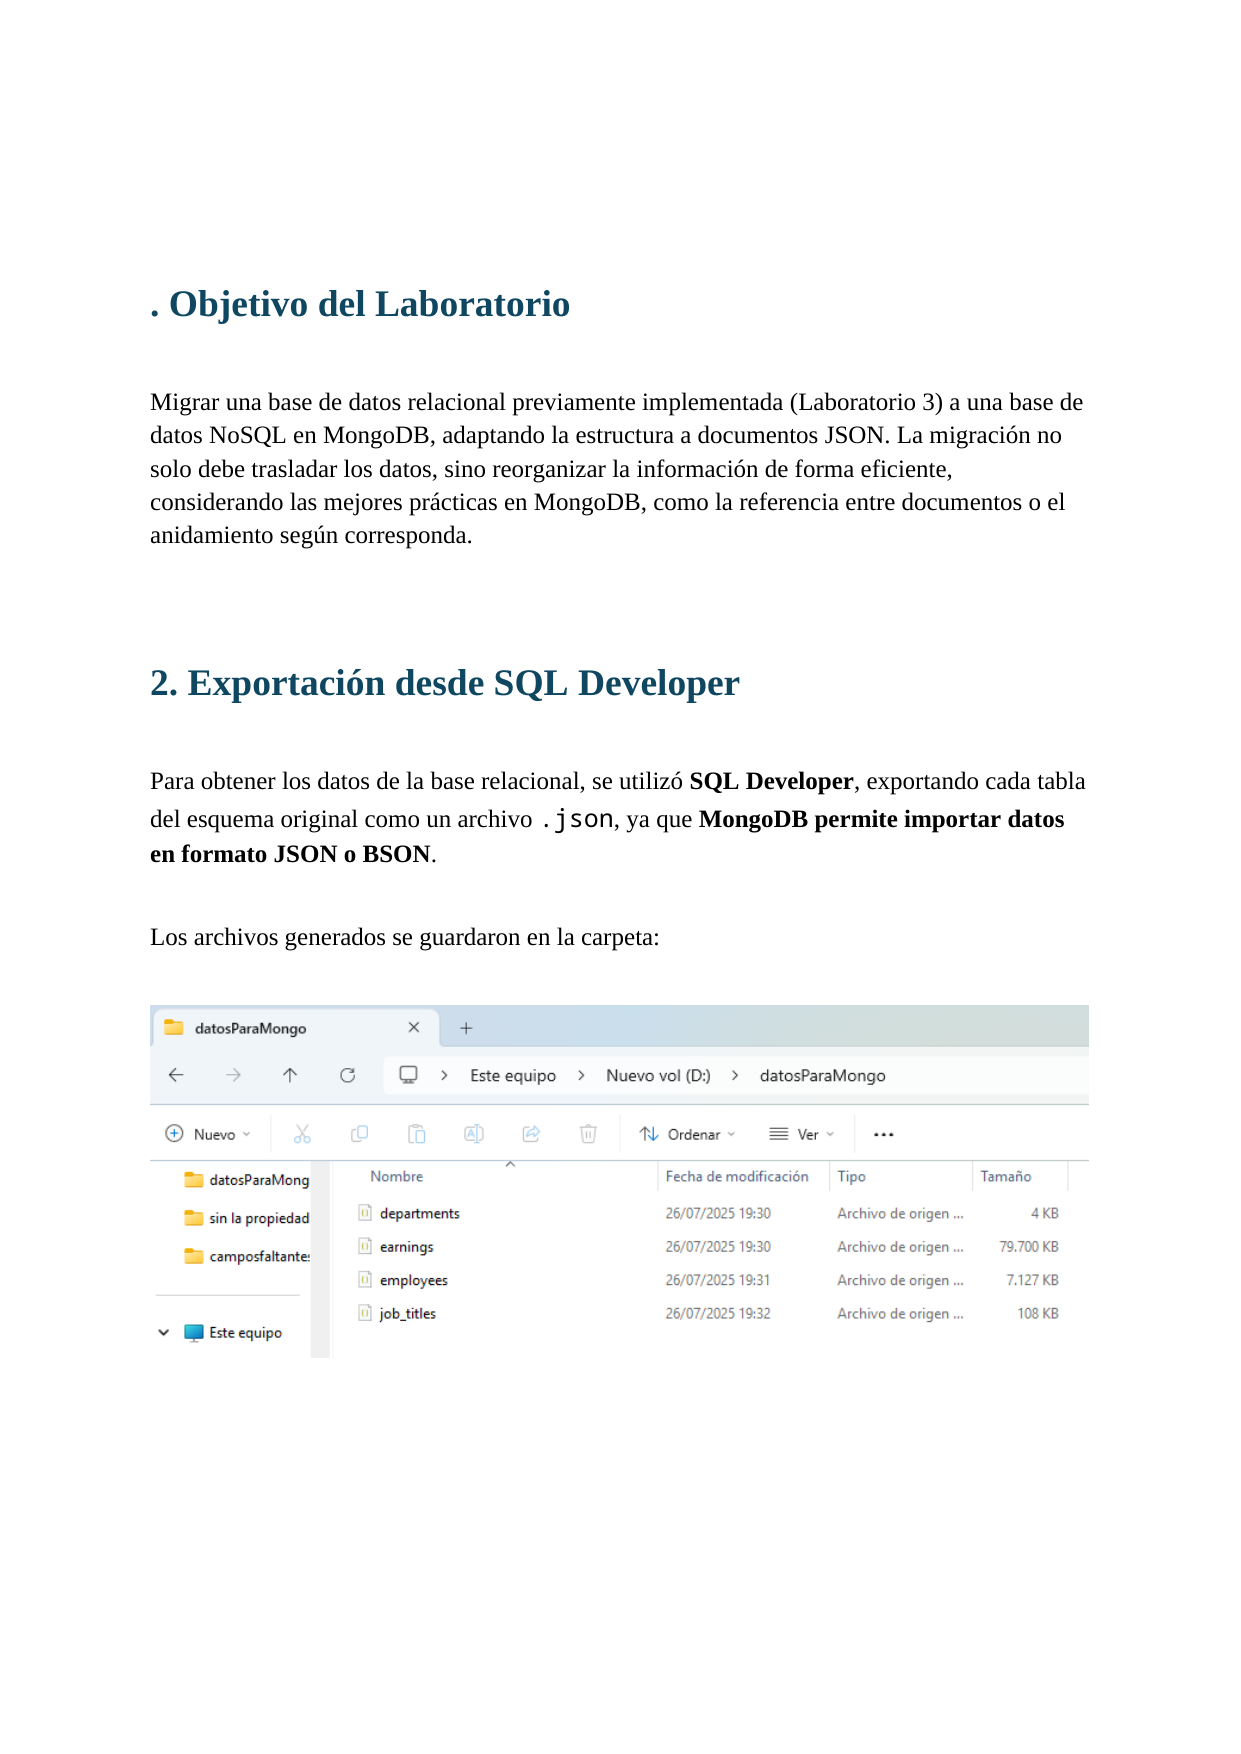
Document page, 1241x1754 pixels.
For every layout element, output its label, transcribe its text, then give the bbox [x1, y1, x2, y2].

text Migrar una base de datos relacional previamente implementada (Laboratorio 3) a una base de datos NoSQL en MongoDB, adaptando la estructura a documentos JSON. La migración no solo debe trasladar los datos, sino reorganizar la información de forma eficiente, considerando las mejores prácticas en MongoDB, como la referencia entre documentos o el anidamiento según corresponda. [150, 387, 1090, 549]
text Los archivos generados se guardaron en la carpeta: [150, 922, 1090, 951]
subtitle 2. Exportación desde SQL Developer [150, 660, 1090, 703]
text Para obtener los datos de la base relacional, se utilizó SQL Developer, exportando cada tabla del esquema original como un archivo .json, ya que MongoDB permite importar datos en formato JSON o BSON. [150, 766, 1090, 868]
subtitle . Objetivo del Laboratorio [150, 281, 1090, 324]
